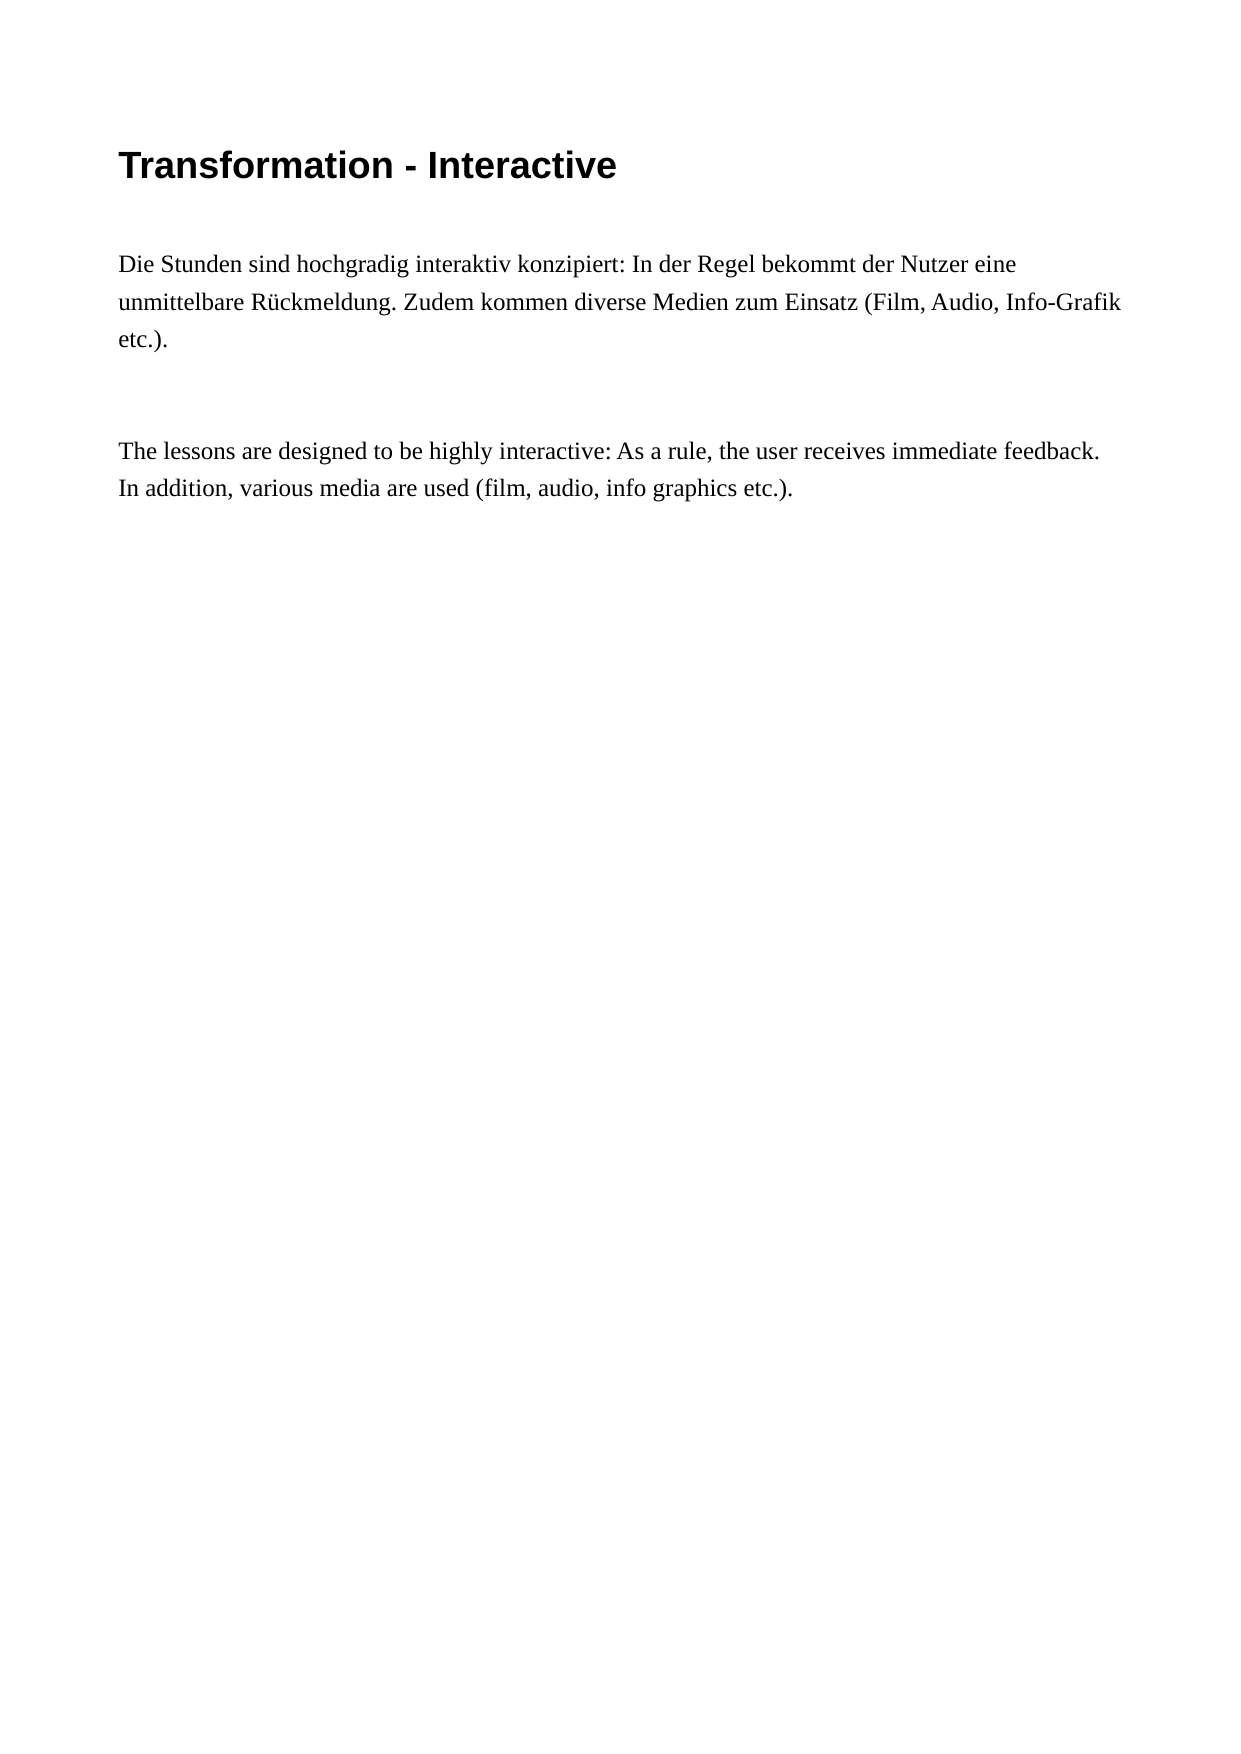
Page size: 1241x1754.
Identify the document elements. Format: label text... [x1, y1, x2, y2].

text The lessons are designed to be highly interactive: As a rule, the user receives immediate feedback. In addition, various media are used (film, audio, info graphics etc.). [118, 436, 1122, 502]
text Die Stunden sind hochgradig interaktiv konzipiert: In der Regel bekommt der Nutzer eine unmittelbare Rückmeldung. Zudem kommen diverse Medien zum Einsatz (Film, Audio, Info-Grafik etc.). [118, 249, 1122, 353]
subtitle Transformation - Interactive [118, 143, 1122, 187]
